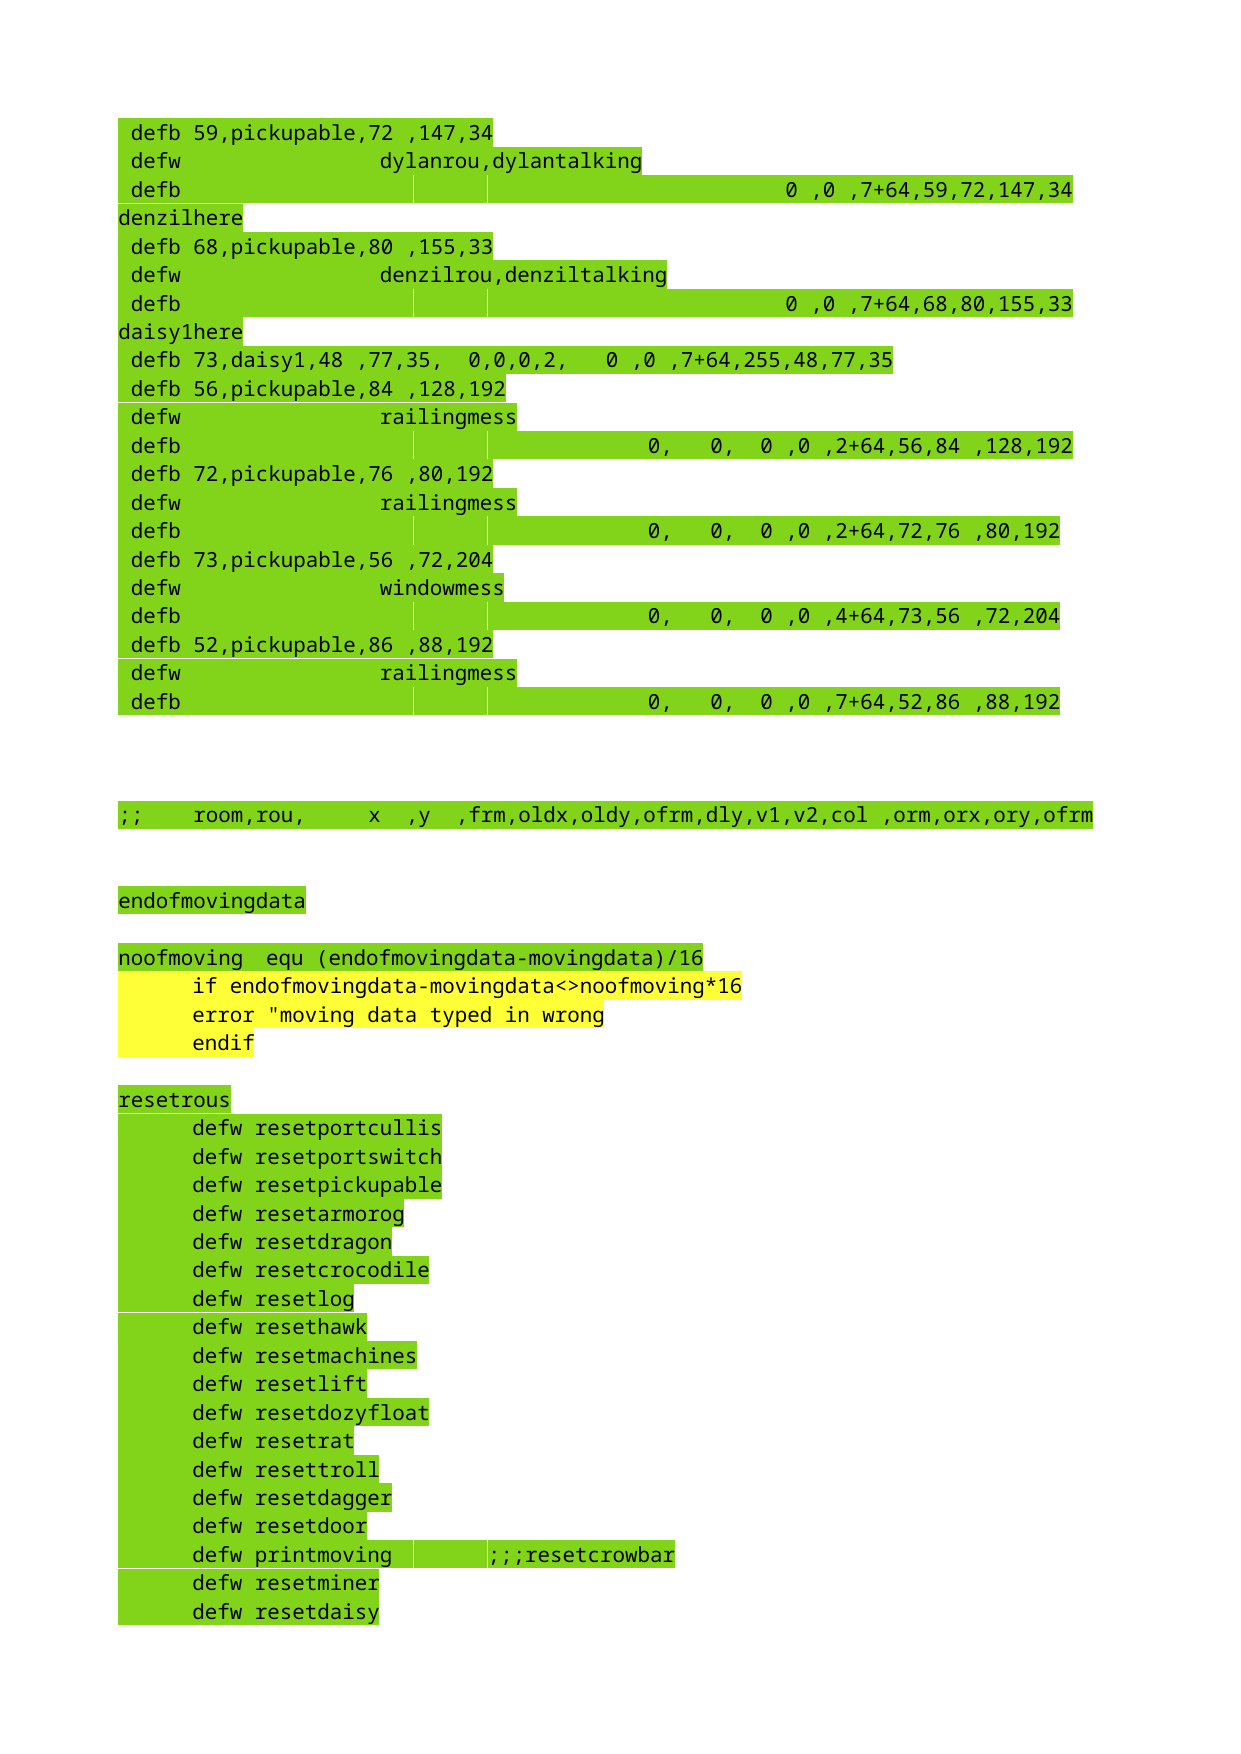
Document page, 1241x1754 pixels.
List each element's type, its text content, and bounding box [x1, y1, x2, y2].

text defb 0, 0, 0 ,0 ,7+64,52,86 ,88,192 [118, 687, 1122, 715]
text defw denzilrou,denziltalking [118, 260, 1122, 289]
text defw resetdaisy [118, 1597, 1122, 1625]
text defw dylanrou,dylantalking [118, 147, 1122, 175]
text defw resetportswitch [118, 1142, 1122, 1170]
text endofmovingdata [118, 886, 1122, 914]
text defw resetdagger [118, 1483, 1122, 1512]
text error "moving data typed in wrong [118, 1000, 1122, 1028]
text defw resetportcullis [118, 1113, 1122, 1142]
text defw railingmess [118, 402, 1122, 431]
text noofmoving equ (endofmovingdata-movingdata)/16 [118, 943, 1122, 971]
text daisy1here [118, 317, 1122, 346]
text defw resetlift [118, 1369, 1122, 1398]
text defw resetdragon [118, 1227, 1122, 1256]
text defb 68,pickupable,80 ,155,33 [118, 232, 1122, 260]
text denzilhere [118, 203, 1122, 232]
text defw resetpickupable [118, 1170, 1122, 1199]
text if endofmovingdata-movingdata<>noofmoving*16 [118, 971, 1122, 1000]
text defw resetdoor [118, 1512, 1122, 1540]
text defw resetdozyfloat [118, 1398, 1122, 1426]
text defw resetcrocodile [118, 1256, 1122, 1284]
text defw railingmess [118, 658, 1122, 687]
text defw resetarmorog [118, 1199, 1122, 1227]
text ;; room,rou, x ,y ,frm,oldx,oldy,ofrm,dly,v1,v2,col ,orm,orx,ory,ofrm [118, 801, 1122, 829]
text defw resethawk [118, 1312, 1122, 1341]
text defb 0 ,0 ,7+64,59,72,147,34 [118, 175, 1122, 203]
text defw railingmess [118, 488, 1122, 516]
text defb 0 ,0 ,7+64,68,80,155,33 [118, 289, 1122, 317]
text defw printmoving ;;;resetcrowbar [118, 1540, 1122, 1568]
text endif [118, 1028, 1122, 1057]
text defw resetlog [118, 1284, 1122, 1312]
text defw resetrat [118, 1426, 1122, 1455]
text defw resetminer [118, 1568, 1122, 1597]
text defw resettroll [118, 1455, 1122, 1483]
text defb 59,pickupable,72 ,147,34 [118, 118, 1122, 147]
text defb 0, 0, 0 ,0 ,2+64,56,84 ,128,192 [118, 431, 1122, 459]
text defb 0, 0, 0 ,0 ,4+64,73,56 ,72,204 [118, 602, 1122, 630]
text defb 56,pickupable,84 ,128,192 [118, 374, 1122, 402]
text defb 73,pickupable,56 ,72,204 [118, 545, 1122, 573]
text defb 52,pickupable,86 ,88,192 [118, 630, 1122, 658]
text defw windowmess [118, 573, 1122, 602]
text defb 72,pickupable,76 ,80,192 [118, 459, 1122, 488]
text resetrous [118, 1085, 1122, 1113]
text defb 0, 0, 0 ,0 ,2+64,72,76 ,80,192 [118, 516, 1122, 545]
text defb 73,daisy1,48 ,77,35, 0,0,0,2, 0 ,0 ,7+64,255,48,77,35 [118, 346, 1122, 374]
text defw resetmachines [118, 1341, 1122, 1369]
